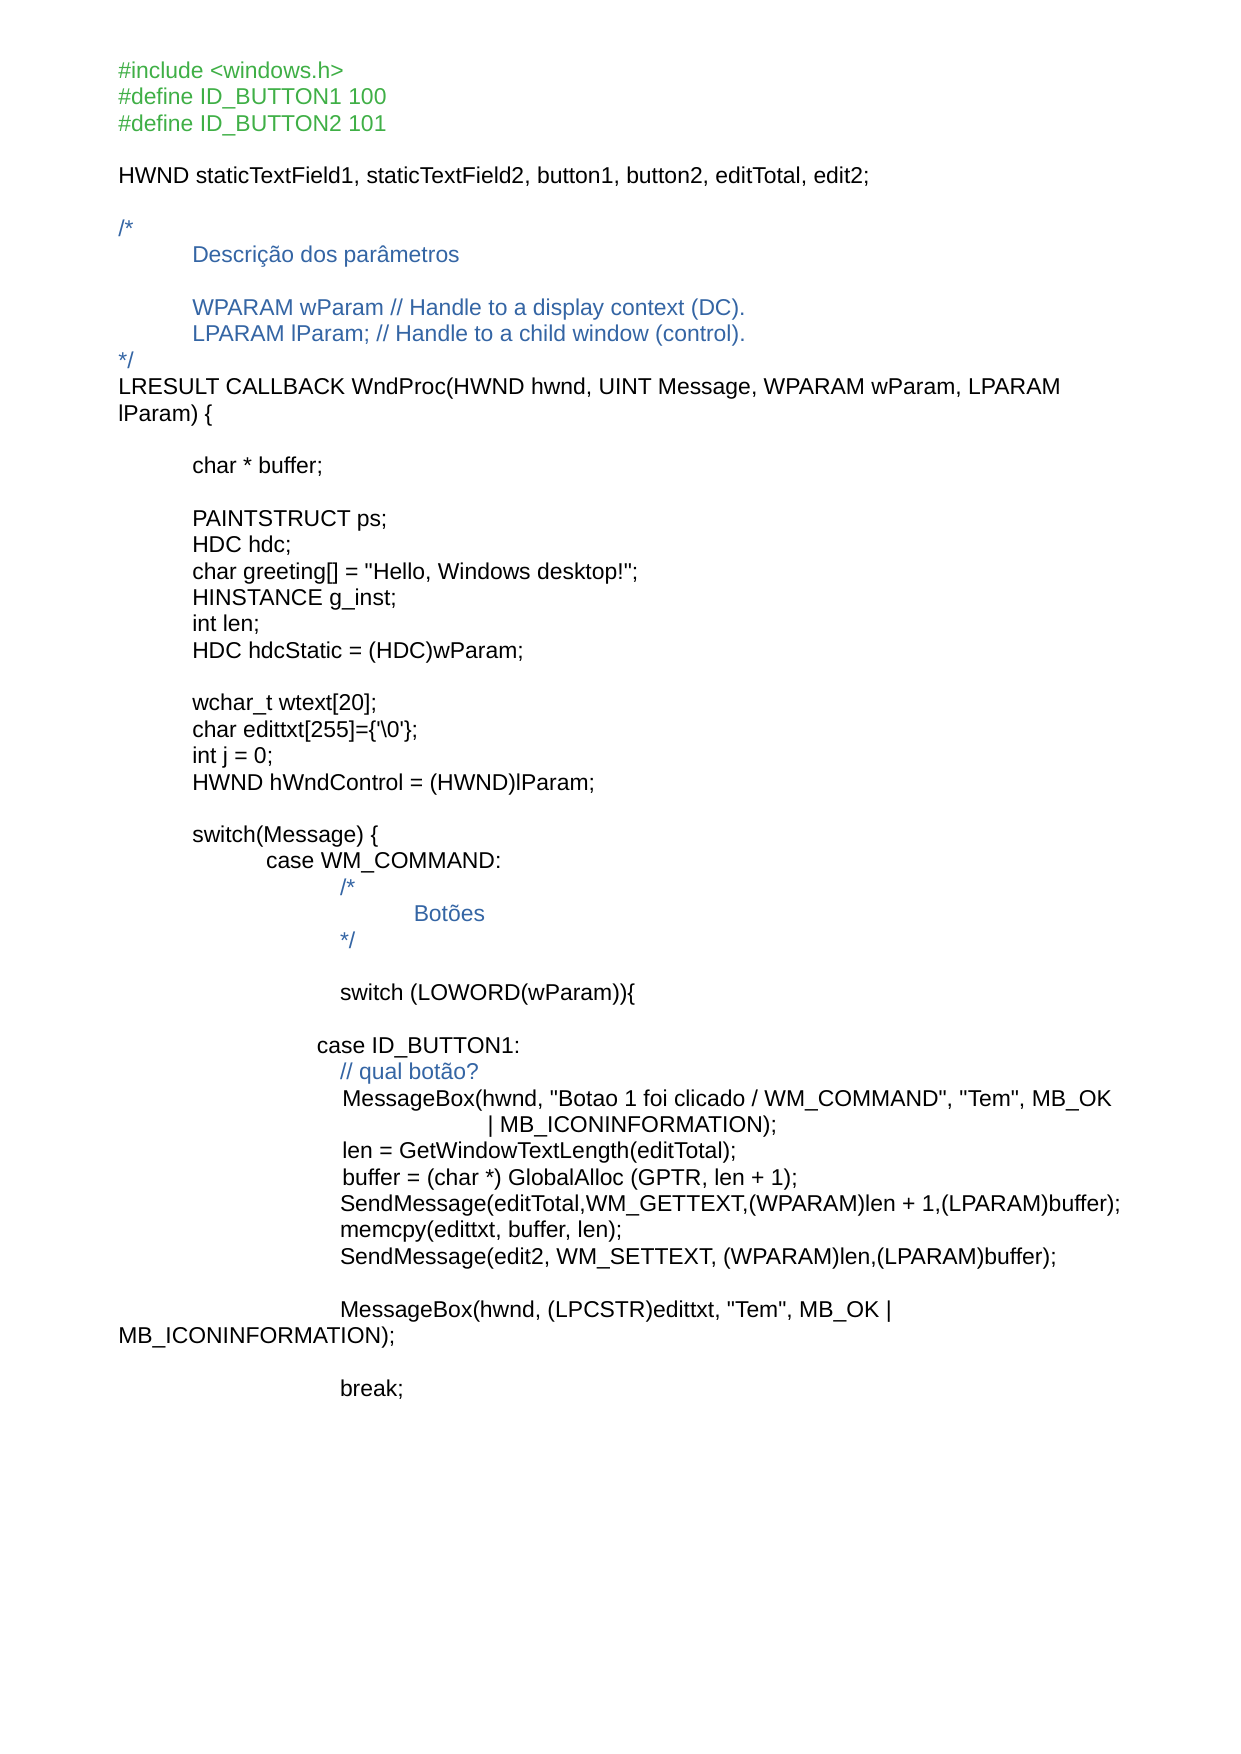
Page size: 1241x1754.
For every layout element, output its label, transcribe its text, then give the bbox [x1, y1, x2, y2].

text HINSTANCE g_inst; [118, 584, 1122, 610]
text case WM_COMMAND: [118, 847, 1122, 874]
text wchar_t wtext[20]; [118, 689, 1122, 716]
text memcpy(edittxt, buffer, len); [118, 1216, 1122, 1243]
text break; [118, 1374, 1122, 1401]
text /* [118, 874, 1122, 900]
text buffer = (char *) GlobalAlloc (GPTR, len + 1); [118, 1164, 1122, 1190]
text int len; [118, 610, 1122, 637]
text LRESULT CALLBACK WndProc(HWND hwnd, UINT Message, WPARAM wParam, LPARAM lParam) { [118, 373, 1122, 426]
text PAINTSTRUCT ps; [118, 505, 1122, 531]
text Botões [118, 900, 1122, 927]
text SendMessage(edit2, WM_SETTEXT, (WPARAM)len,(LPARAM)buffer); [118, 1243, 1122, 1269]
text #define ID_BUTTON2 101 [118, 109, 1122, 136]
text HWND hWndControl = (HWND)lParam; [118, 768, 1122, 795]
text /* [118, 215, 1122, 241]
text switch(Message) { [118, 821, 1122, 847]
text char * buffer; [118, 452, 1122, 478]
text int j = 0; [118, 742, 1122, 768]
text */ [118, 927, 1122, 953]
text HDC hdc; [118, 531, 1122, 558]
text #include <windows.h> [118, 57, 1122, 83]
text HWND staticTextField1, staticTextField2, button1, button2, editTotal, edit2; [118, 162, 1122, 189]
text */ [118, 347, 1122, 373]
text MessageBox(hwnd, (LPCSTR)edittxt, "Tem", MB_OK | MB_ICONINFORMATION); [118, 1296, 1122, 1348]
text Descrição dos parâmetros [118, 241, 1122, 268]
text #define ID_BUTTON1 100 [118, 83, 1122, 109]
text // qual botão? [118, 1058, 1122, 1085]
text LPARAM lParam; // Handle to a child window (control). [118, 320, 1122, 347]
text MessageBox(hwnd, "Botao 1 foi clicado / WM_COMMAND", "Tem", MB_OK | MB_ICONINFORMATION); [118, 1085, 1122, 1137]
text len = GetWindowTextLength(editTotal); [118, 1137, 1122, 1164]
text char edittxt[255]={'\0'}; [118, 716, 1122, 742]
text switch (LOWORD(wParam)){ [118, 979, 1122, 1006]
text HDC hdcStatic = (HDC)wParam; [118, 637, 1122, 663]
text WPARAM wParam // Handle to a display context (DC). [118, 294, 1122, 320]
text SendMessage(editTotal,WM_GETTEXT,(WPARAM)len + 1,(LPARAM)buffer); [118, 1190, 1122, 1216]
text char greeting[] = "Hello, Windows desktop!"; [118, 558, 1122, 584]
text case ID_BUTTON1: [118, 1032, 1122, 1058]
